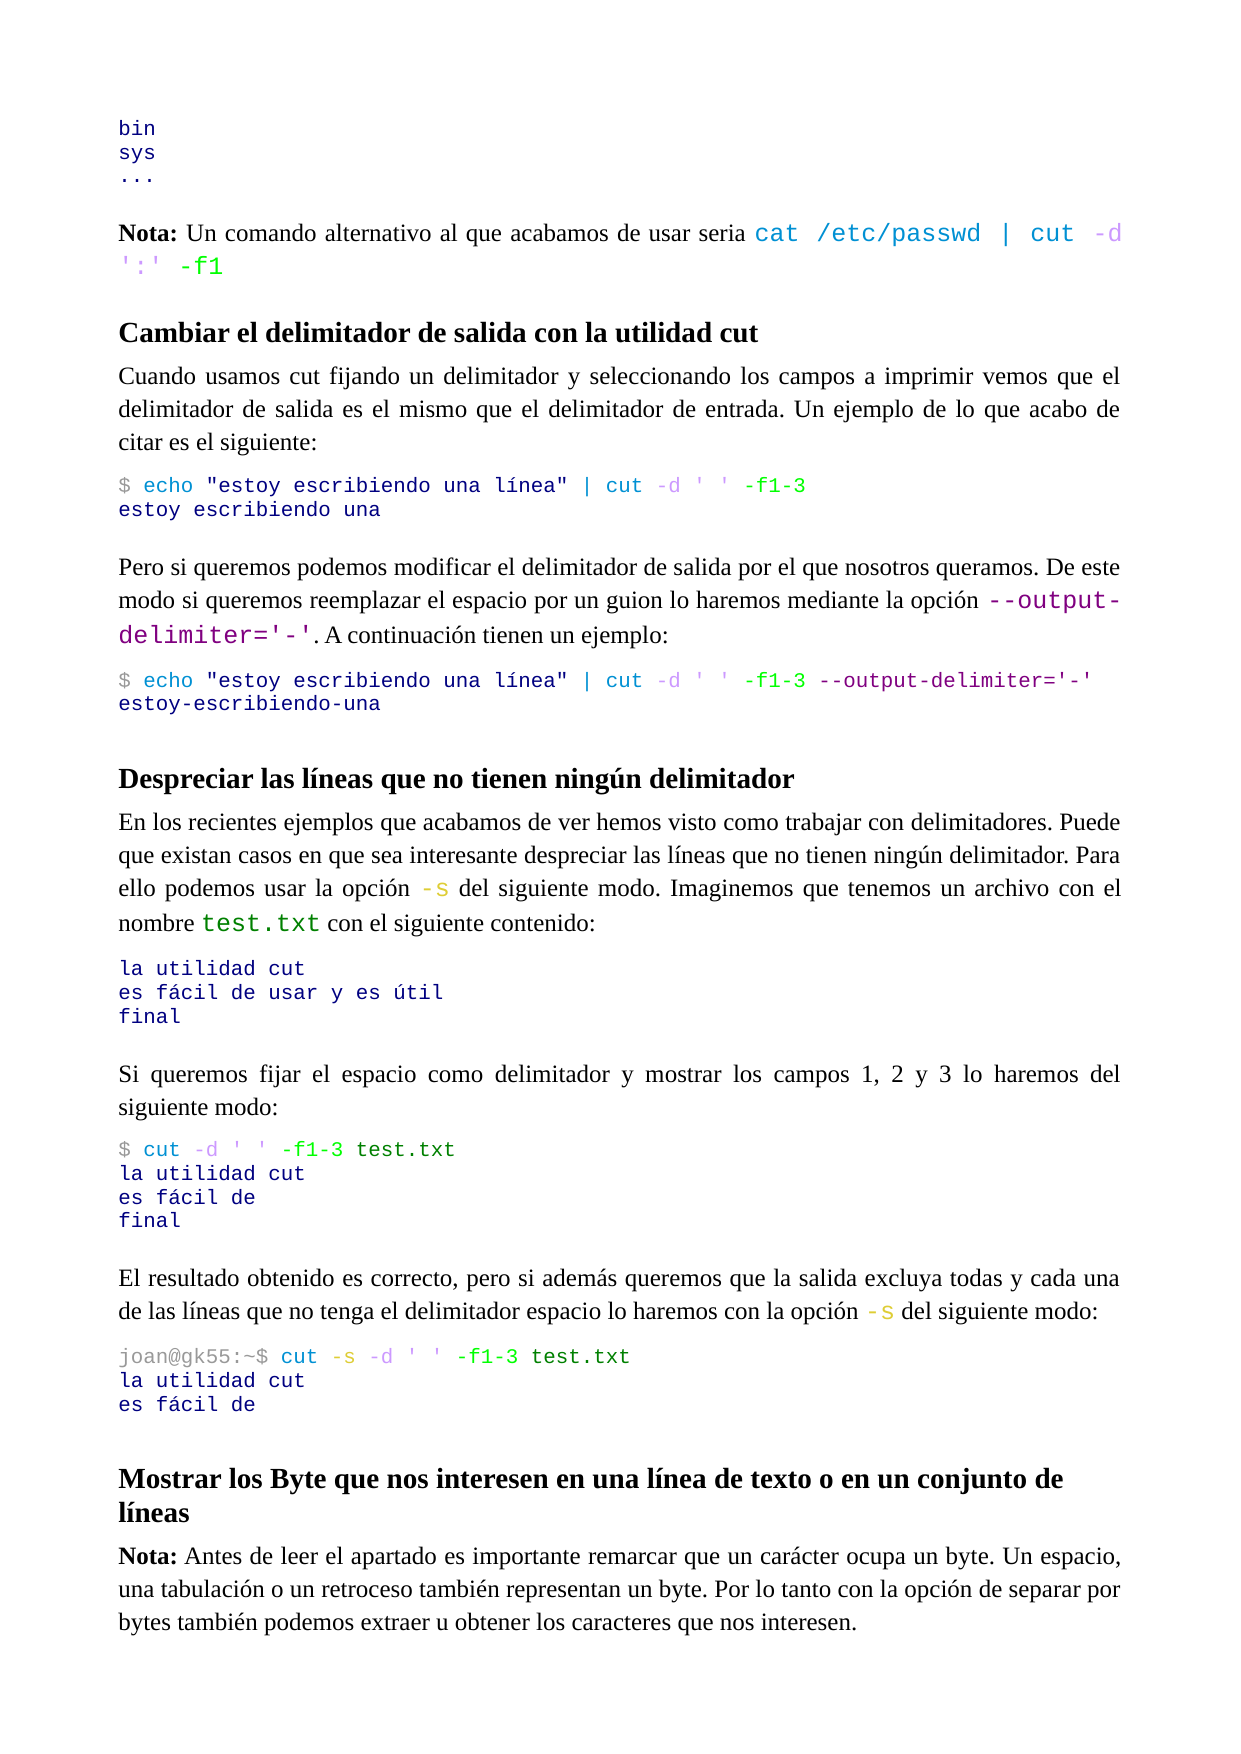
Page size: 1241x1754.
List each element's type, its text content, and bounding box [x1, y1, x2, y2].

text $ echo "estoy escribiendo una línea" | cut -d ' ' -f1-3 --output-delimiter='-' [118, 670, 1122, 693]
text sys [118, 142, 1122, 165]
subtitle Mostrar los Byte que nos interesen en una línea de texto o en un conjunto de líneas [118, 1461, 1122, 1528]
text es fácil de [118, 1394, 1122, 1417]
text Pero si queremos podemos modificar el delimitador de salida por el que nosotros queramos. De este modo si queremos reemplazar el espacio por un guion lo haremos mediante la opción --output-delimiter='-'. A continuación tienen un ejemplo: [118, 552, 1122, 651]
text En los recientes ejemplos que acabamos de ver hemos visto como trabajar con delimitadores. Puede que existan casos en que sea interesante despreciar las líneas que no tienen ningún delimitador. Para ello podemos usar la opción -s del siguiente modo. Imaginemos que tenemos un archivo con el nombre test.txt con el siguiente contenido: [118, 807, 1122, 939]
subtitle Cambiar el delimitador de salida con la utilidad cut [118, 315, 1122, 349]
text estoy-escribiendo-una [118, 693, 1122, 717]
text estoy escribiendo una [118, 498, 1122, 522]
text Nota: Un comando alternativo al que acabamos de usar seria cat /etc/passwd | cut -d ':' -f1 [118, 218, 1122, 282]
text bin [118, 118, 1122, 142]
text $ cut -d ' ' -f1-3 test.txt [118, 1139, 1122, 1163]
text final [118, 1006, 1122, 1029]
text es fácil de usar y es útil [118, 982, 1122, 1006]
subtitle Despreciar las líneas que no tienen ningún delimitador [118, 761, 1122, 795]
text Cuando usamos cut fijando un delimitador y seleccionando los campos a imprimir vemos que el delimitador de salida es el mismo que el delimitador de entrada. Un ejemplo de lo que acabo de citar es el siguiente: [118, 361, 1122, 456]
text Nota: Antes de leer el apartado es importante remarcar que un carácter ocupa un byte. Un espacio, una tabulación o un retroceso también representan un byte. Por lo tanto con la opción de separar por bytes también podemos extraer u obtener los caracteres que nos interesen. [118, 1541, 1122, 1636]
text es fácil de [118, 1187, 1122, 1210]
text final [118, 1210, 1122, 1234]
text Si queremos fijar el espacio como delimitador y mostrar los campos 1, 2 y 3 lo haremos del siguiente modo: [118, 1059, 1122, 1121]
text la utilidad cut [118, 958, 1122, 982]
text El resultado obtenido es correcto, pero si además queremos que la salida excluya todas y cada una de las líneas que no tenga el delimitador espacio lo haremos con la opción -s del siguiente modo: [118, 1263, 1122, 1327]
text la utilidad cut [118, 1163, 1122, 1187]
text ... [118, 165, 1122, 189]
text $ echo "estoy escribiendo una línea" | cut -d ' ' -f1-3 [118, 475, 1122, 498]
text la utilidad cut [118, 1370, 1122, 1394]
text joan@gk55:~$ cut -s -d ' ' -f1-3 test.txt [118, 1346, 1122, 1370]
